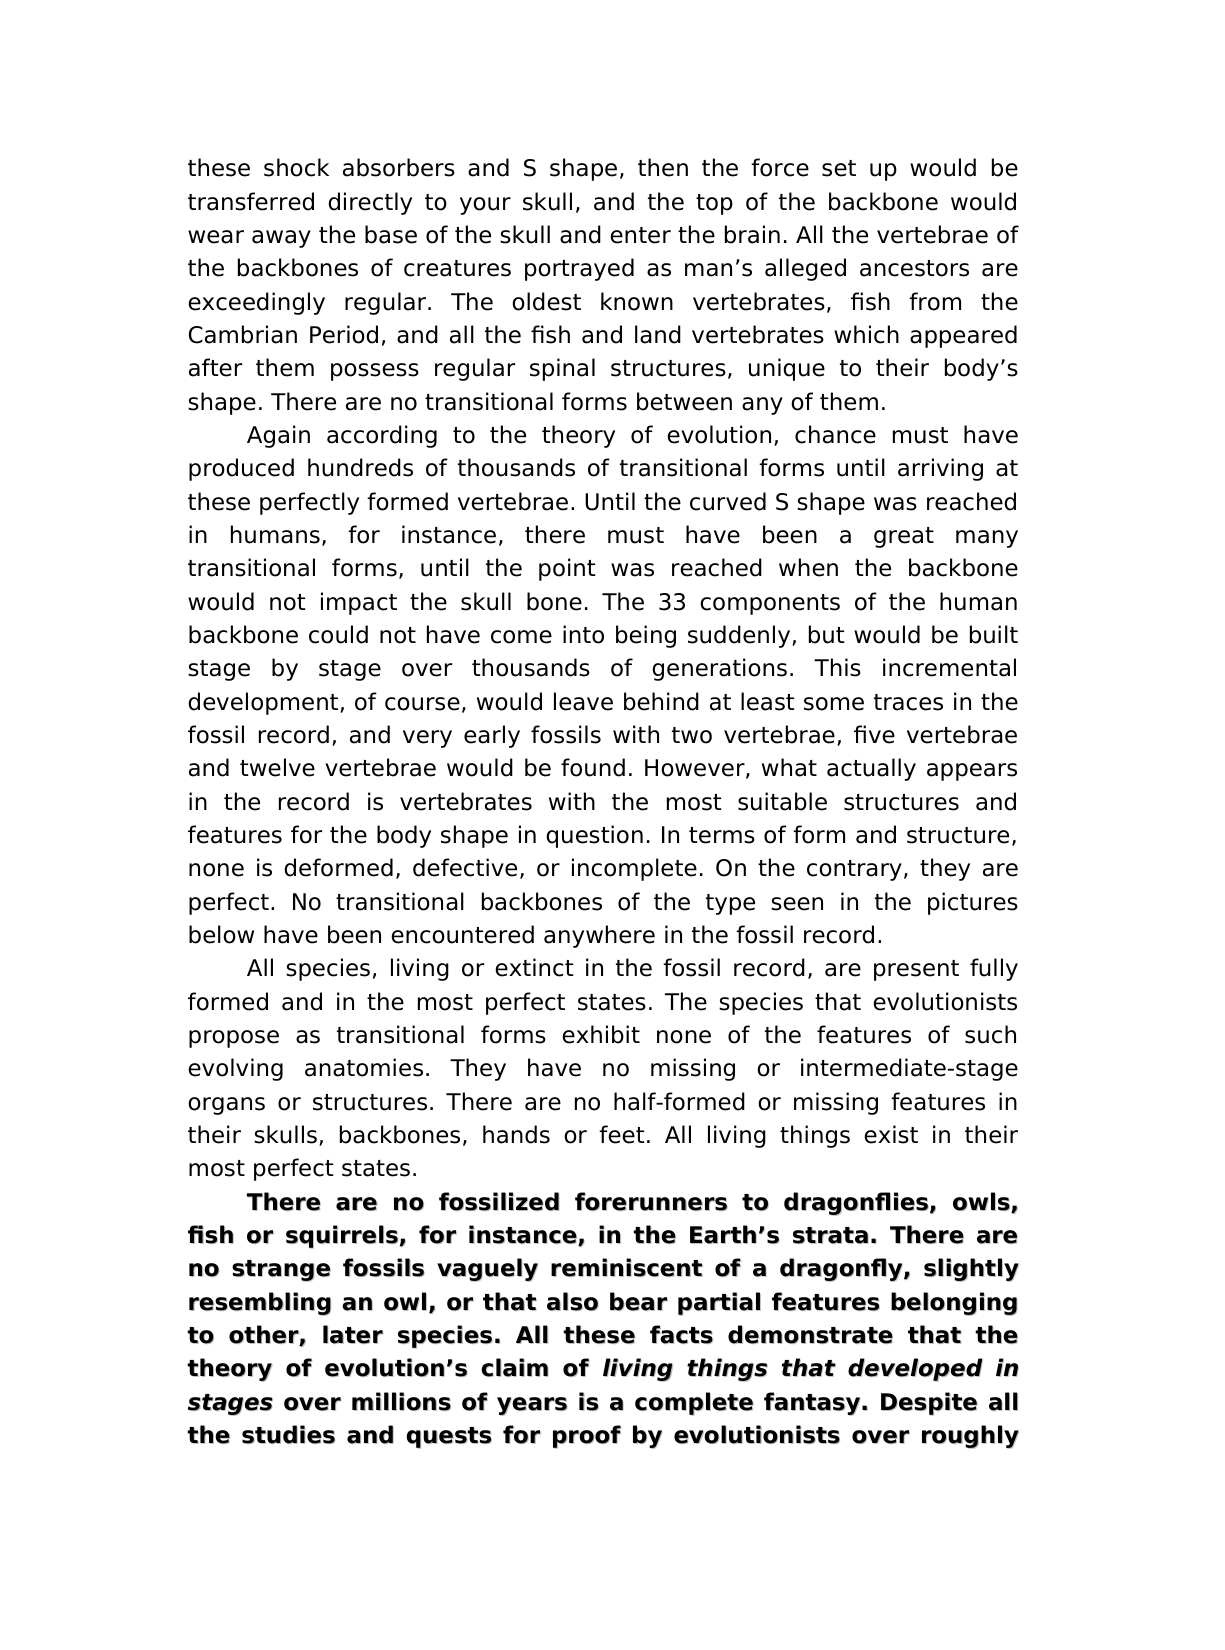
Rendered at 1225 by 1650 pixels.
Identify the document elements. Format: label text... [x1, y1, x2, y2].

text Again according to the theory of evolution, chance must have produced hundreds of thousands of transitional forms until arriving at these perfectly formed vertebrae. Until the curved S shape was reached in humans, for instance, there must have been a great many transitional forms, until the point was reached when the backbone would not impact the skull bone. The 33 components of the human backbone could not have come into being suddenly, but would be built stage by stage over thousands of generations. This incremental development, of course, would leave behind at least some traces in the fossil record, and very early fossils with two vertebrae, five vertebrae and twelve vertebrae would be found. However, what actually appears in the record is vertebrates with the most suitable structures and features for the body shape in question. In terms of form and structure, none is deformed, defective, or incomplete. On the contrary, they are perfect. No transitional backbones of the type seen in the pictures below have been encountered anywhere in the fossil record. [187, 417, 1020, 950]
text There are no fossilized forerunners to dragonflies, owls, fish or squirrels, for instance, in the Earth’s strata. There are no strange fossils vaguely reminiscent of a dragonfly, slightly resembling an owl, or that also bear partial features belonging to other, later species. All these facts demonstrate that the theory of evolution’s claim of living things that developed in stages over millions of years is a complete fantasy. Despite all the studies and quests for proof by evolutionists over roughly [187, 1183, 1020, 1450]
text these shock absorbers and S shape, then the force set up would be transferred directly to your skull, and the top of the backbone would wear away the base of the skull and enter the brain. All the vertebrae of the backbones of creatures portrayed as man’s alleged ancestors are exceedingly regular. The oldest known vertebrates, fish from the Cambrian Period, and all the fish and land vertebrates which appeared after them possess regular spinal structures, unique to their body’s shape. There are no transitional forms between any of them. [187, 150, 1020, 417]
text All species, living or extinct in the fossil record, are present fully formed and in the most perfect states. The species that evolutionists propose as transitional forms exhibit none of the features of such evolving anatomies. They have no missing or intermediate-stage organs or structures. There are no half-formed or missing features in their skulls, backbones, hands or feet. All living things exist in their most perfect states. [187, 950, 1020, 1183]
